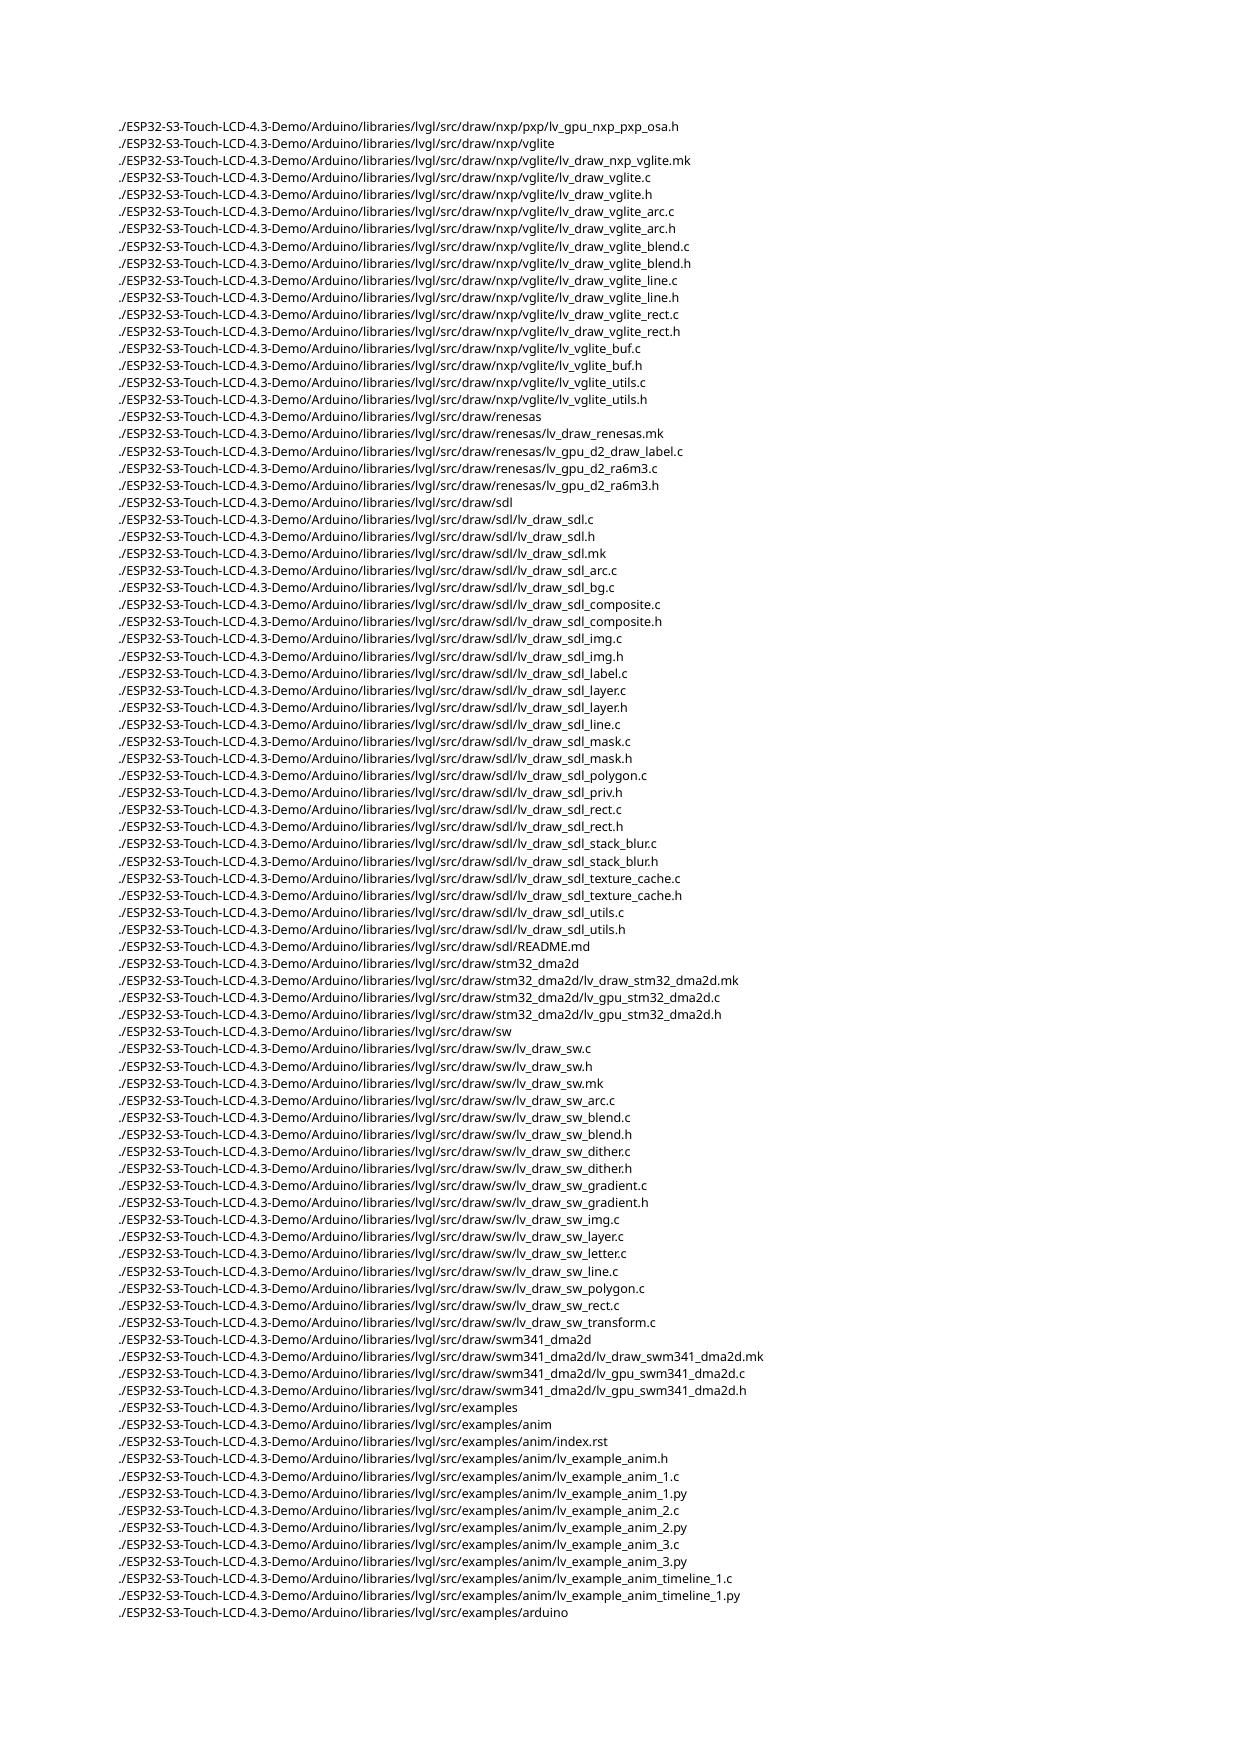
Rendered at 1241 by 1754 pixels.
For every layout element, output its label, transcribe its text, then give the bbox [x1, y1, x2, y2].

text ./ESP32-S3-Touch-LCD-4.3-Demo/Arduino/libraries/lvgl/src/draw/sw/lv_draw_sw_dither.c [118, 1143, 1122, 1160]
text ./ESP32-S3-Touch-LCD-4.3-Demo/Arduino/libraries/lvgl/src/draw/sdl/lv_draw_sdl_layer.c [118, 682, 1122, 699]
text ./ESP32-S3-Touch-LCD-4.3-Demo/Arduino/libraries/lvgl/src/draw/sw/lv_draw_sw_dither.h [118, 1160, 1122, 1177]
text ./ESP32-S3-Touch-LCD-4.3-Demo/Arduino/libraries/lvgl/src/draw/sw/lv_draw_sw_line.c [118, 1263, 1122, 1280]
text ./ESP32-S3-Touch-LCD-4.3-Demo/Arduino/libraries/lvgl/src/draw/nxp/vglite/lv_vglite_buf.h [118, 357, 1122, 374]
text ./ESP32-S3-Touch-LCD-4.3-Demo/Arduino/libraries/lvgl/src/examples/anim/lv_example_anim.h [118, 1451, 1122, 1468]
text ./ESP32-S3-Touch-LCD-4.3-Demo/Arduino/libraries/lvgl/src/draw/renesas [118, 408, 1122, 426]
text ./ESP32-S3-Touch-LCD-4.3-Demo/Arduino/libraries/lvgl/src/draw/nxp/vglite/lv_draw_vglite_line.c [118, 272, 1122, 289]
text ./ESP32-S3-Touch-LCD-4.3-Demo/Arduino/libraries/lvgl/src/examples/anim/lv_example_anim_3.c [118, 1536, 1122, 1553]
text ./ESP32-S3-Touch-LCD-4.3-Demo/Arduino/libraries/lvgl/src/draw/renesas/lv_gpu_d2_draw_label.c [118, 443, 1122, 460]
text ./ESP32-S3-Touch-LCD-4.3-Demo/Arduino/libraries/lvgl/src/draw/stm32_dma2d [118, 955, 1122, 972]
text ./ESP32-S3-Touch-LCD-4.3-Demo/Arduino/libraries/lvgl/src/examples/anim/lv_example_anim_2.py [118, 1519, 1122, 1536]
text ./ESP32-S3-Touch-LCD-4.3-Demo/Arduino/libraries/lvgl/src/draw/renesas/lv_draw_renesas.mk [118, 426, 1122, 443]
text ./ESP32-S3-Touch-LCD-4.3-Demo/Arduino/libraries/lvgl/src/examples/anim/lv_example_anim_1.c [118, 1468, 1122, 1485]
text ./ESP32-S3-Touch-LCD-4.3-Demo/Arduino/libraries/lvgl/src/draw/sw/lv_draw_sw_transform.c [118, 1314, 1122, 1331]
text ./ESP32-S3-Touch-LCD-4.3-Demo/Arduino/libraries/lvgl/src/draw/sdl/lv_draw_sdl_composite.c [118, 596, 1122, 613]
text ./ESP32-S3-Touch-LCD-4.3-Demo/Arduino/libraries/lvgl/src/draw/sdl/lv_draw_sdl.h [118, 528, 1122, 545]
text ./ESP32-S3-Touch-LCD-4.3-Demo/Arduino/libraries/lvgl/src/draw/sdl/lv_draw_sdl_line.c [118, 716, 1122, 733]
text ./ESP32-S3-Touch-LCD-4.3-Demo/Arduino/libraries/lvgl/src/draw/nxp/vglite/lv_draw_vglite_rect.h [118, 323, 1122, 340]
text ./ESP32-S3-Touch-LCD-4.3-Demo/Arduino/libraries/lvgl/src/examples/anim/lv_example_anim_timeline_1.c [118, 1570, 1122, 1587]
text ./ESP32-S3-Touch-LCD-4.3-Demo/Arduino/libraries/lvgl/src/draw/sdl/lv_draw_sdl_mask.c [118, 733, 1122, 750]
text ./ESP32-S3-Touch-LCD-4.3-Demo/Arduino/libraries/lvgl/src/draw/sw/lv_draw_sw.h [118, 1058, 1122, 1075]
text ./ESP32-S3-Touch-LCD-4.3-Demo/Arduino/libraries/lvgl/src/draw/swm341_dma2d/lv_gpu_swm341_dma2d.h [118, 1382, 1122, 1399]
text ./ESP32-S3-Touch-LCD-4.3-Demo/Arduino/libraries/lvgl/src/examples/arduino [118, 1604, 1122, 1621]
text ./ESP32-S3-Touch-LCD-4.3-Demo/Arduino/libraries/lvgl/src/draw/sdl/lv_draw_sdl.c [118, 511, 1122, 528]
text ./ESP32-S3-Touch-LCD-4.3-Demo/Arduino/libraries/lvgl/src/draw/renesas/lv_gpu_d2_ra6m3.h [118, 477, 1122, 494]
text ./ESP32-S3-Touch-LCD-4.3-Demo/Arduino/libraries/lvgl/src/examples [118, 1399, 1122, 1416]
text ./ESP32-S3-Touch-LCD-4.3-Demo/Arduino/libraries/lvgl/src/draw/swm341_dma2d [118, 1331, 1122, 1348]
text ./ESP32-S3-Touch-LCD-4.3-Demo/Arduino/libraries/lvgl/src/draw/sdl/lv_draw_sdl_img.c [118, 631, 1122, 648]
text ./ESP32-S3-Touch-LCD-4.3-Demo/Arduino/libraries/lvgl/src/examples/anim/lv_example_anim_2.c [118, 1502, 1122, 1519]
text ./ESP32-S3-Touch-LCD-4.3-Demo/Arduino/libraries/lvgl/src/draw/sdl/lv_draw_sdl_bg.c [118, 579, 1122, 596]
text ./ESP32-S3-Touch-LCD-4.3-Demo/Arduino/libraries/lvgl/src/draw/sw/lv_draw_sw_blend.h [118, 1126, 1122, 1143]
text ./ESP32-S3-Touch-LCD-4.3-Demo/Arduino/libraries/lvgl/src/draw/swm341_dma2d/lv_draw_swm341_dma2d.mk [118, 1348, 1122, 1365]
text ./ESP32-S3-Touch-LCD-4.3-Demo/Arduino/libraries/lvgl/src/draw/sdl/lv_draw_sdl_arc.c [118, 562, 1122, 579]
text ./ESP32-S3-Touch-LCD-4.3-Demo/Arduino/libraries/lvgl/src/draw/sdl/lv_draw_sdl_polygon.c [118, 767, 1122, 784]
text ./ESP32-S3-Touch-LCD-4.3-Demo/Arduino/libraries/lvgl/src/draw/sdl [118, 494, 1122, 511]
text ./ESP32-S3-Touch-LCD-4.3-Demo/Arduino/libraries/lvgl/src/draw/sdl/lv_draw_sdl.mk [118, 545, 1122, 562]
text ./ESP32-S3-Touch-LCD-4.3-Demo/Arduino/libraries/lvgl/src/examples/anim/lv_example_anim_1.py [118, 1485, 1122, 1502]
text ./ESP32-S3-Touch-LCD-4.3-Demo/Arduino/libraries/lvgl/src/draw/sw/lv_draw_sw_rect.c [118, 1297, 1122, 1314]
text ./ESP32-S3-Touch-LCD-4.3-Demo/Arduino/libraries/lvgl/src/draw/sdl/lv_draw_sdl_texture_cache.c [118, 870, 1122, 887]
text ./ESP32-S3-Touch-LCD-4.3-Demo/Arduino/libraries/lvgl/src/draw/sdl/lv_draw_sdl_composite.h [118, 613, 1122, 631]
text ./ESP32-S3-Touch-LCD-4.3-Demo/Arduino/libraries/lvgl/src/draw/nxp/vglite/lv_draw_vglite_rect.c [118, 306, 1122, 323]
text ./ESP32-S3-Touch-LCD-4.3-Demo/Arduino/libraries/lvgl/src/draw/sdl/lv_draw_sdl_stack_blur.h [118, 853, 1122, 870]
text ./ESP32-S3-Touch-LCD-4.3-Demo/Arduino/libraries/lvgl/src/examples/anim/lv_example_anim_3.py [118, 1553, 1122, 1570]
text ./ESP32-S3-Touch-LCD-4.3-Demo/Arduino/libraries/lvgl/src/draw/sdl/lv_draw_sdl_label.c [118, 665, 1122, 682]
text ./ESP32-S3-Touch-LCD-4.3-Demo/Arduino/libraries/lvgl/src/draw/renesas/lv_gpu_d2_ra6m3.c [118, 460, 1122, 477]
text ./ESP32-S3-Touch-LCD-4.3-Demo/Arduino/libraries/lvgl/src/examples/anim [118, 1416, 1122, 1433]
text ./ESP32-S3-Touch-LCD-4.3-Demo/Arduino/libraries/lvgl/src/draw/sw/lv_draw_sw_gradient.h [118, 1194, 1122, 1211]
text ./ESP32-S3-Touch-LCD-4.3-Demo/Arduino/libraries/lvgl/src/draw/sw/lv_draw_sw_layer.c [118, 1228, 1122, 1246]
text ./ESP32-S3-Touch-LCD-4.3-Demo/Arduino/libraries/lvgl/src/draw/stm32_dma2d/lv_gpu_stm32_dma2d.c [118, 989, 1122, 1006]
text ./ESP32-S3-Touch-LCD-4.3-Demo/Arduino/libraries/lvgl/src/draw/swm341_dma2d/lv_gpu_swm341_dma2d.c [118, 1365, 1122, 1382]
text ./ESP32-S3-Touch-LCD-4.3-Demo/Arduino/libraries/lvgl/src/draw/stm32_dma2d/lv_draw_stm32_dma2d.mk [118, 972, 1122, 989]
text ./ESP32-S3-Touch-LCD-4.3-Demo/Arduino/libraries/lvgl/src/draw/sw/lv_draw_sw_img.c [118, 1211, 1122, 1228]
text ./ESP32-S3-Touch-LCD-4.3-Demo/Arduino/libraries/lvgl/src/draw/nxp/vglite/lv_draw_nxp_vglite.mk [118, 152, 1122, 169]
text ./ESP32-S3-Touch-LCD-4.3-Demo/Arduino/libraries/lvgl/src/draw/nxp/vglite/lv_vglite_utils.c [118, 374, 1122, 391]
text ./ESP32-S3-Touch-LCD-4.3-Demo/Arduino/libraries/lvgl/src/draw/sw/lv_draw_sw_polygon.c [118, 1280, 1122, 1297]
text ./ESP32-S3-Touch-LCD-4.3-Demo/Arduino/libraries/lvgl/src/draw/nxp/vglite/lv_draw_vglite_blend.c [118, 238, 1122, 255]
text ./ESP32-S3-Touch-LCD-4.3-Demo/Arduino/libraries/lvgl/src/draw/sdl/lv_draw_sdl_priv.h [118, 784, 1122, 801]
text ./ESP32-S3-Touch-LCD-4.3-Demo/Arduino/libraries/lvgl/src/draw/nxp/vglite/lv_draw_vglite_blend.h [118, 255, 1122, 272]
text ./ESP32-S3-Touch-LCD-4.3-Demo/Arduino/libraries/lvgl/src/draw/sdl/lv_draw_sdl_texture_cache.h [118, 887, 1122, 904]
text ./ESP32-S3-Touch-LCD-4.3-Demo/Arduino/libraries/lvgl/src/draw/sw/lv_draw_sw_blend.c [118, 1109, 1122, 1126]
text ./ESP32-S3-Touch-LCD-4.3-Demo/Arduino/libraries/lvgl/src/draw/sdl/lv_draw_sdl_rect.c [118, 801, 1122, 818]
text ./ESP32-S3-Touch-LCD-4.3-Demo/Arduino/libraries/lvgl/src/draw/sw/lv_draw_sw_arc.c [118, 1092, 1122, 1109]
text ./ESP32-S3-Touch-LCD-4.3-Demo/Arduino/libraries/lvgl/src/draw/sw/lv_draw_sw_letter.c [118, 1246, 1122, 1263]
text ./ESP32-S3-Touch-LCD-4.3-Demo/Arduino/libraries/lvgl/src/draw/sdl/lv_draw_sdl_mask.h [118, 750, 1122, 767]
text ./ESP32-S3-Touch-LCD-4.3-Demo/Arduino/libraries/lvgl/src/draw/nxp/vglite/lv_draw_vglite_arc.h [118, 221, 1122, 238]
text ./ESP32-S3-Touch-LCD-4.3-Demo/Arduino/libraries/lvgl/src/draw/nxp/vglite/lv_draw_vglite.h [118, 186, 1122, 203]
text ./ESP32-S3-Touch-LCD-4.3-Demo/Arduino/libraries/lvgl/src/draw/sdl/README.md [118, 938, 1122, 955]
text ./ESP32-S3-Touch-LCD-4.3-Demo/Arduino/libraries/lvgl/src/draw/nxp/vglite/lv_draw_vglite_line.h [118, 289, 1122, 306]
text ./ESP32-S3-Touch-LCD-4.3-Demo/Arduino/libraries/lvgl/src/draw/sdl/lv_draw_sdl_img.h [118, 648, 1122, 665]
text ./ESP32-S3-Touch-LCD-4.3-Demo/Arduino/libraries/lvgl/src/draw/nxp/vglite/lv_vglite_utils.h [118, 391, 1122, 408]
text ./ESP32-S3-Touch-LCD-4.3-Demo/Arduino/libraries/lvgl/src/draw/sdl/lv_draw_sdl_utils.c [118, 904, 1122, 921]
text ./ESP32-S3-Touch-LCD-4.3-Demo/Arduino/libraries/lvgl/src/draw/sw/lv_draw_sw_gradient.c [118, 1177, 1122, 1194]
text ./ESP32-S3-Touch-LCD-4.3-Demo/Arduino/libraries/lvgl/src/draw/stm32_dma2d/lv_gpu_stm32_dma2d.h [118, 1006, 1122, 1023]
text ./ESP32-S3-Touch-LCD-4.3-Demo/Arduino/libraries/lvgl/src/draw/nxp/vglite/lv_draw_vglite_arc.c [118, 203, 1122, 221]
text ./ESP32-S3-Touch-LCD-4.3-Demo/Arduino/libraries/lvgl/src/draw/sdl/lv_draw_sdl_utils.h [118, 921, 1122, 938]
text ./ESP32-S3-Touch-LCD-4.3-Demo/Arduino/libraries/lvgl/src/draw/nxp/vglite/lv_draw_vglite.c [118, 169, 1122, 186]
text ./ESP32-S3-Touch-LCD-4.3-Demo/Arduino/libraries/lvgl/src/draw/sdl/lv_draw_sdl_stack_blur.c [118, 836, 1122, 853]
text ./ESP32-S3-Touch-LCD-4.3-Demo/Arduino/libraries/lvgl/src/draw/nxp/vglite [118, 135, 1122, 152]
text ./ESP32-S3-Touch-LCD-4.3-Demo/Arduino/libraries/lvgl/src/draw/nxp/pxp/lv_gpu_nxp_pxp_osa.h [118, 118, 1122, 135]
text ./ESP32-S3-Touch-LCD-4.3-Demo/Arduino/libraries/lvgl/src/draw/sw/lv_draw_sw.mk [118, 1075, 1122, 1092]
text ./ESP32-S3-Touch-LCD-4.3-Demo/Arduino/libraries/lvgl/src/draw/sdl/lv_draw_sdl_rect.h [118, 818, 1122, 836]
text ./ESP32-S3-Touch-LCD-4.3-Demo/Arduino/libraries/lvgl/src/draw/nxp/vglite/lv_vglite_buf.c [118, 340, 1122, 357]
text ./ESP32-S3-Touch-LCD-4.3-Demo/Arduino/libraries/lvgl/src/draw/sdl/lv_draw_sdl_layer.h [118, 699, 1122, 716]
text ./ESP32-S3-Touch-LCD-4.3-Demo/Arduino/libraries/lvgl/src/draw/sw [118, 1023, 1122, 1041]
text ./ESP32-S3-Touch-LCD-4.3-Demo/Arduino/libraries/lvgl/src/draw/sw/lv_draw_sw.c [118, 1041, 1122, 1058]
text ./ESP32-S3-Touch-LCD-4.3-Demo/Arduino/libraries/lvgl/src/examples/anim/index.rst [118, 1433, 1122, 1451]
text ./ESP32-S3-Touch-LCD-4.3-Demo/Arduino/libraries/lvgl/src/examples/anim/lv_example_anim_timeline_1.py [118, 1587, 1122, 1604]
